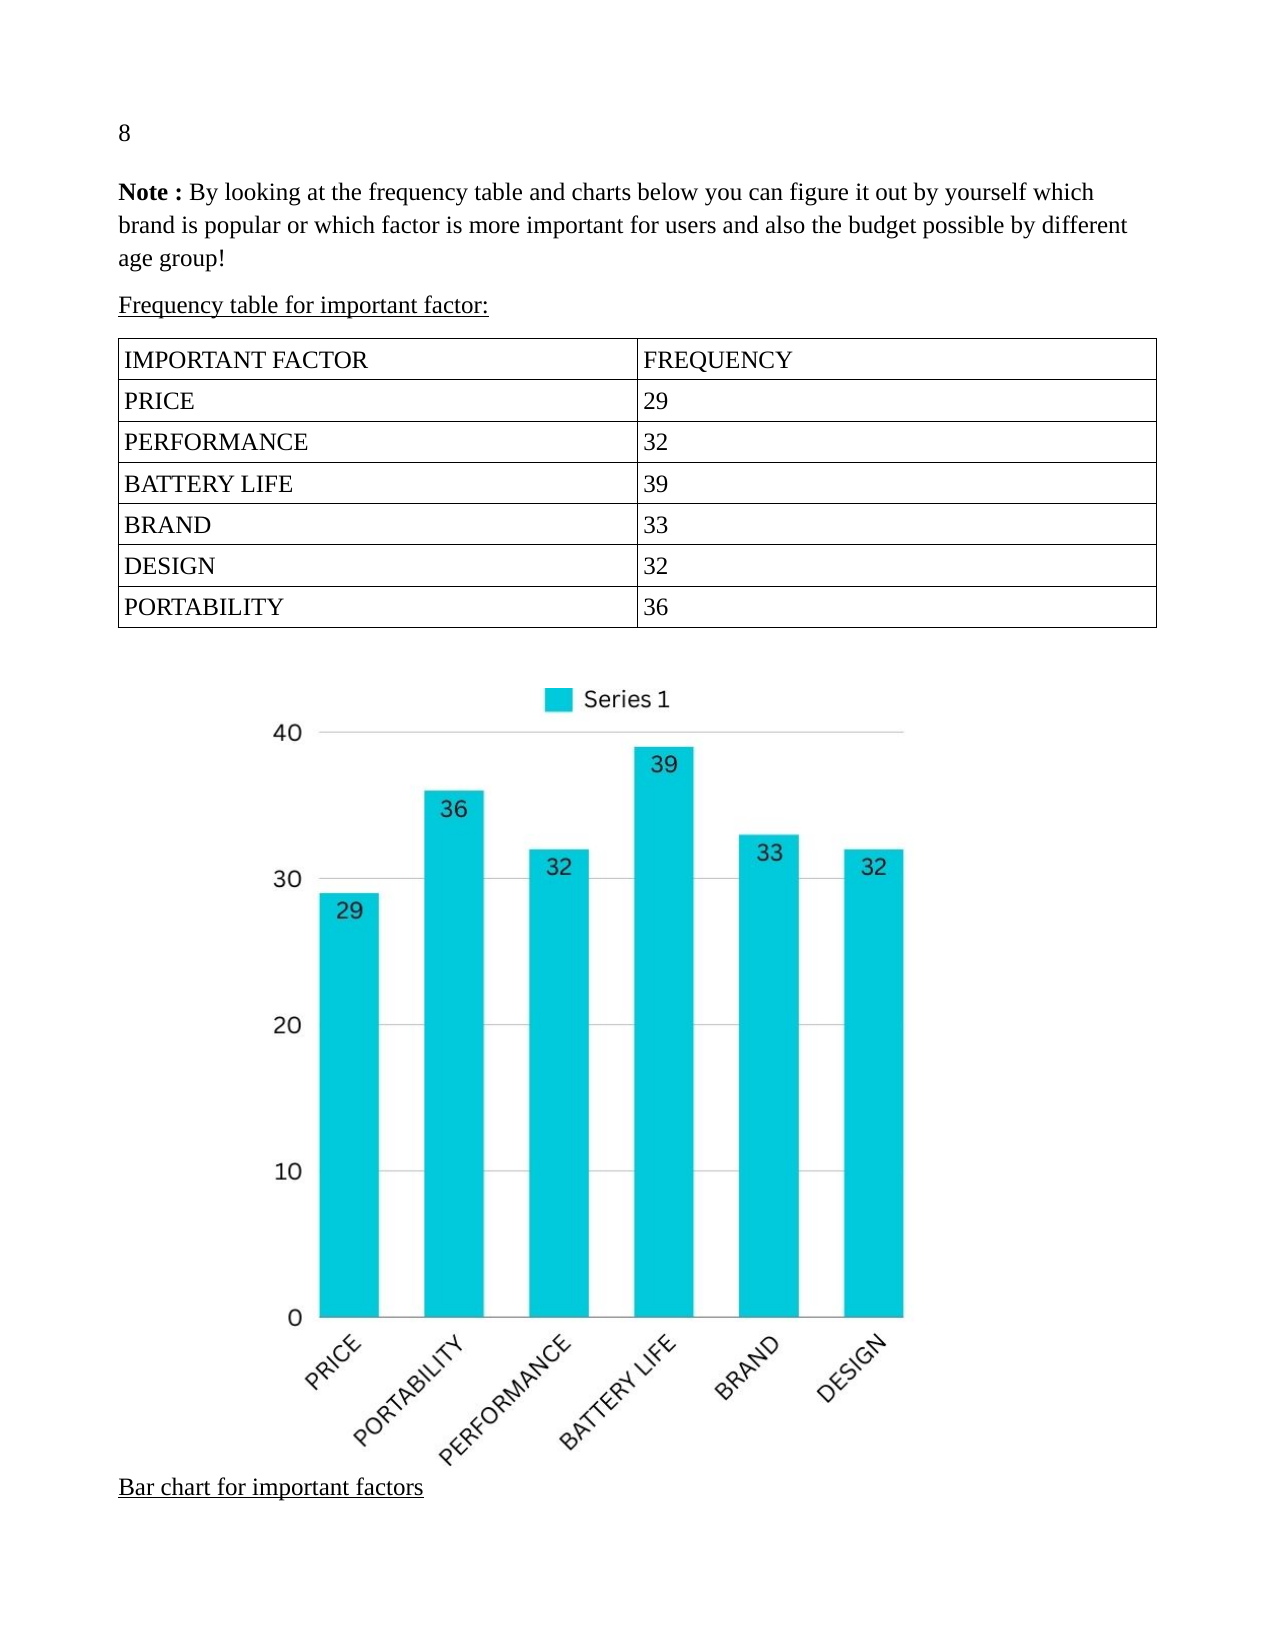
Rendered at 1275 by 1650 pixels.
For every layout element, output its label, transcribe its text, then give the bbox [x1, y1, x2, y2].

table_cell 33 [638, 504, 1156, 544]
table_cell BRAND [119, 504, 637, 544]
table_cell 36 [638, 587, 1156, 627]
text Frequency table for important factor: [118, 291, 1157, 319]
table_cell BATTERY LIFE [119, 463, 637, 503]
table_cell 32 [638, 422, 1156, 462]
table_header FREQUENCY [638, 339, 1156, 379]
text Bar chart for important factors [118, 1468, 1157, 1501]
table_cell 39 [638, 463, 1156, 503]
table_cell PRICE [119, 380, 637, 421]
table_header IMPORTANT FACTOR [119, 339, 637, 379]
table_cell 29 [638, 380, 1156, 421]
table_cell PORTABILITY [119, 587, 637, 627]
picture [118, 688, 1157, 1468]
table_cell 32 [638, 545, 1156, 586]
table_cell PERFORMANCE [119, 422, 637, 462]
text Note : By looking at the frequency table and charts below you can figure it out by yourself which brand is popular or which factor is more important for users and also the budget possible by different age group! [118, 177, 1157, 272]
table_cell DESIGN [119, 545, 637, 586]
